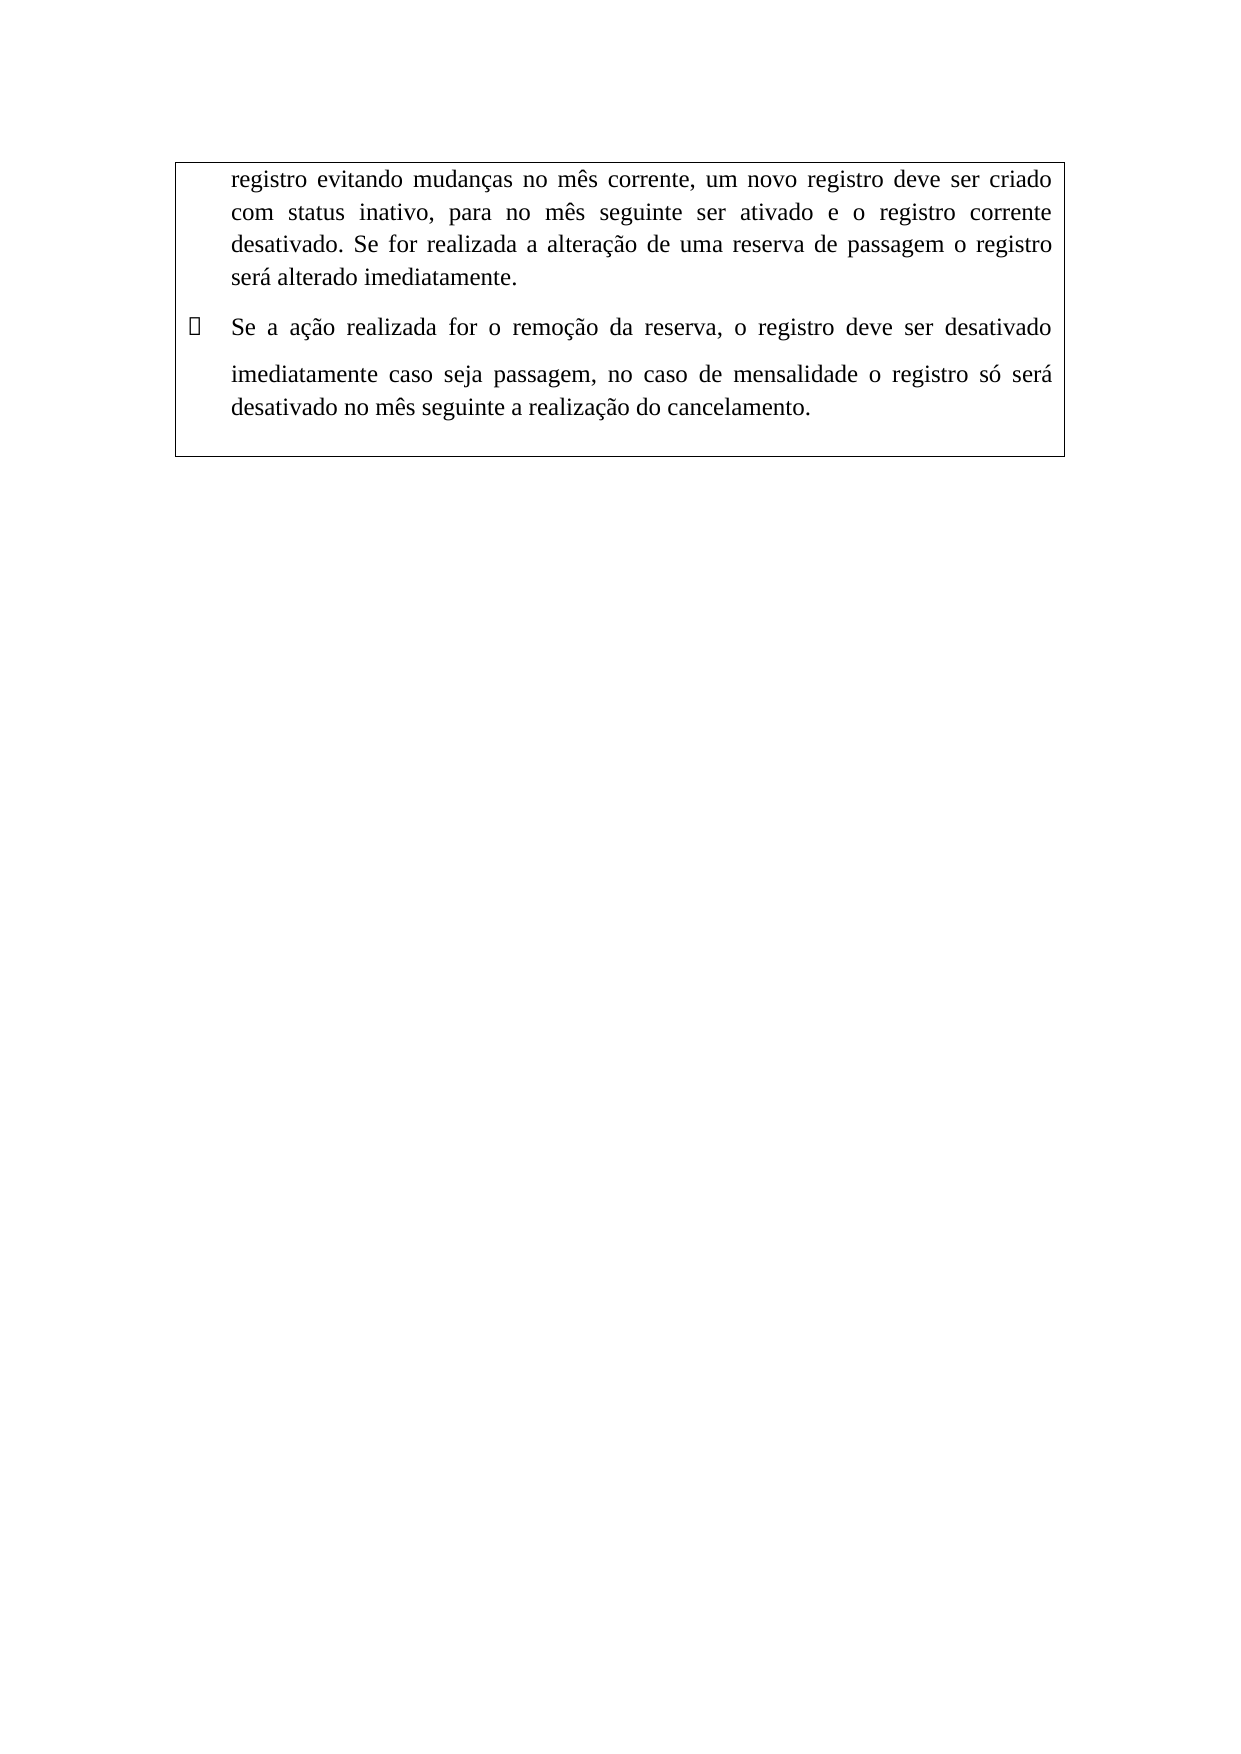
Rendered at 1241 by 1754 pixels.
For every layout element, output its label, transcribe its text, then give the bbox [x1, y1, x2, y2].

table_cell registro evitando mudanças no mês corrente, um novo registro deve ser criado com status inativo, para no mês seguinte ser ativado e o registro corrente desativado. Se for realizada a alteração de uma reserva de passagem o registro será alterado imediatamente. Se a ação realizada for o remoção da reserva, o registro deve ser desativado imediatamente caso seja passagem, no caso de mensalidade o registro só será desativado no mês seguinte a realização do cancelamento. [176, 163, 1064, 456]
